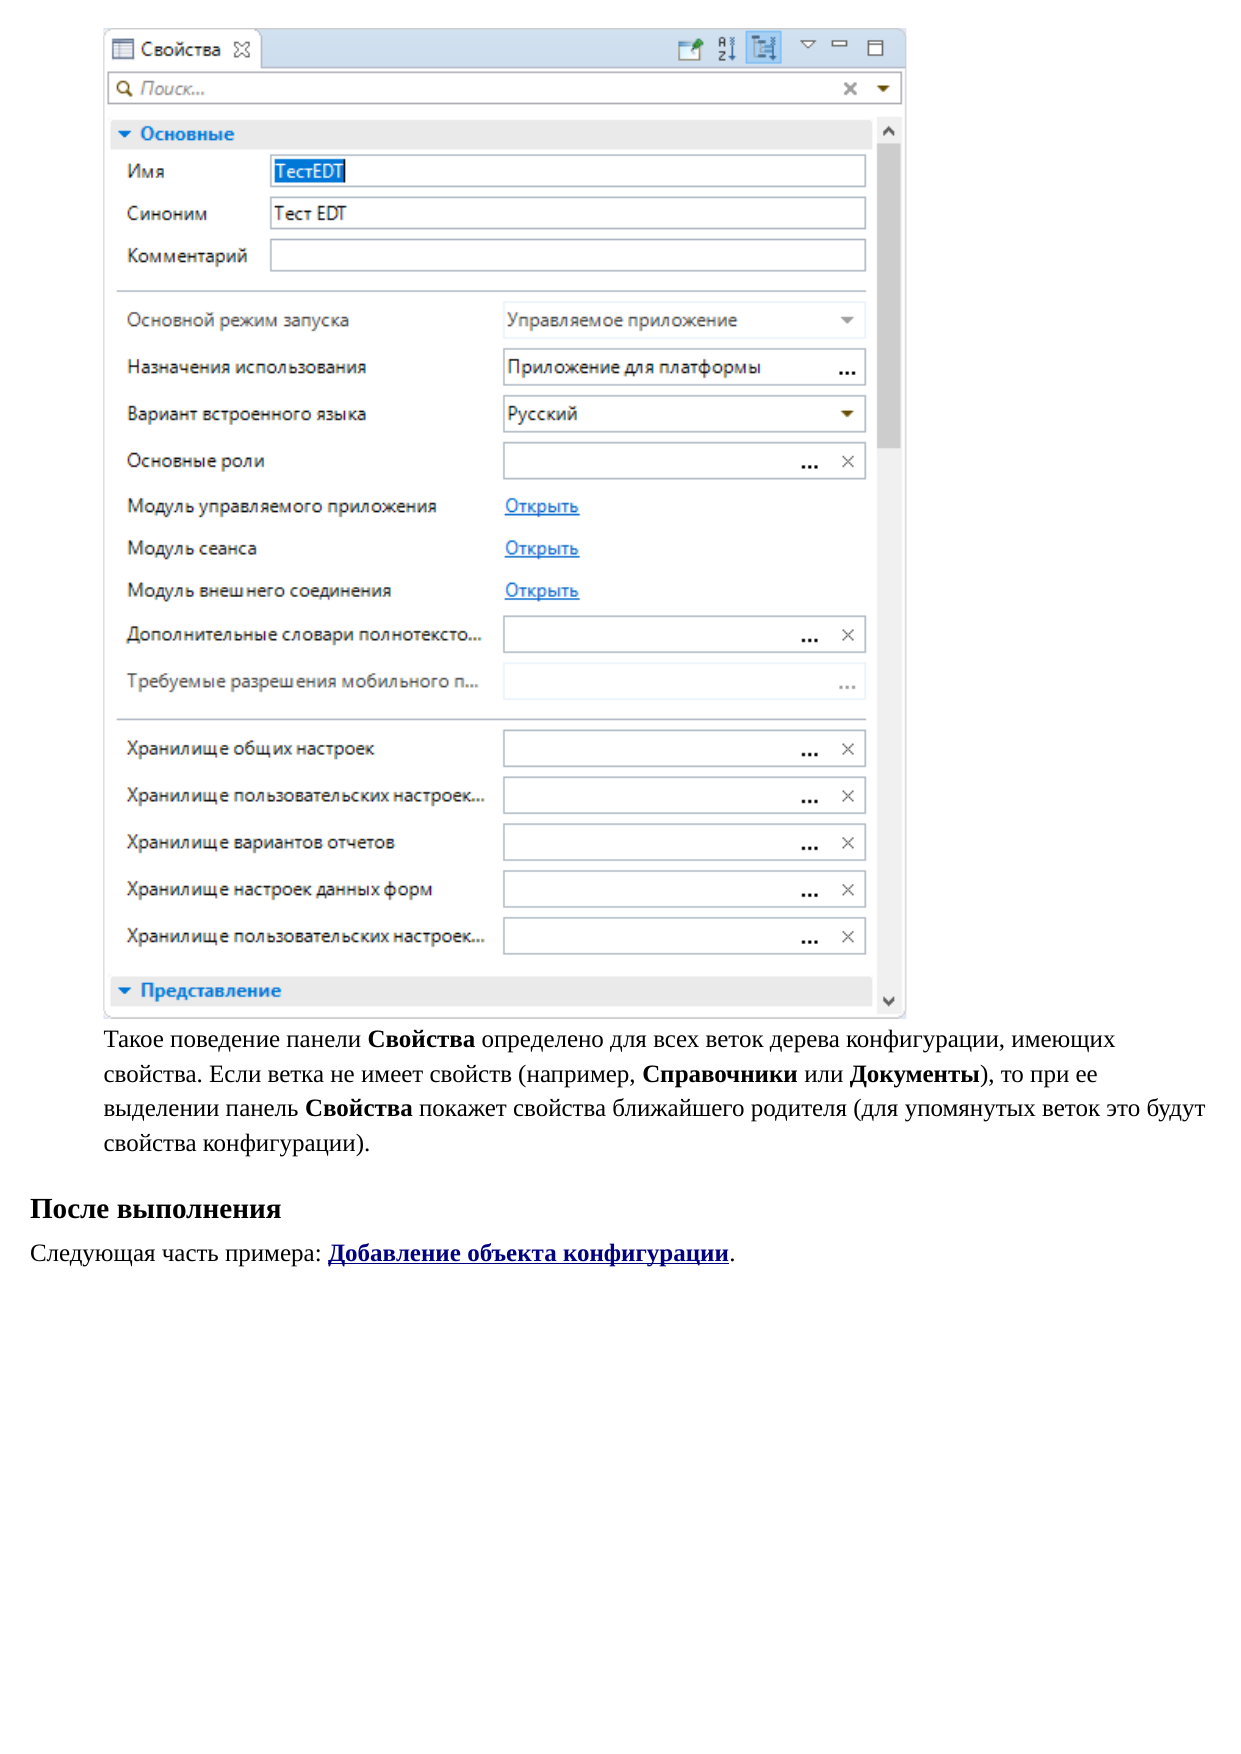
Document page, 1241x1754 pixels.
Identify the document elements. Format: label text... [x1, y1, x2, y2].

picture [103, 28, 907, 1019]
list Такое поведение панели Свойства определено для всех веток дерева конфигурации, имеющих свойства. Если ветка не имеет свойств (например, Справочники или Документы), то при ее выделении панель Свойства покажет свойства ближайшего родителя (для упомянутых веток это будут свойства конфигурации). [74, 1024, 1211, 1157]
subtitle После выполнения [30, 1192, 1211, 1225]
text Следующая часть примера: Добавление объекта конфигурации. [30, 1238, 1211, 1266]
